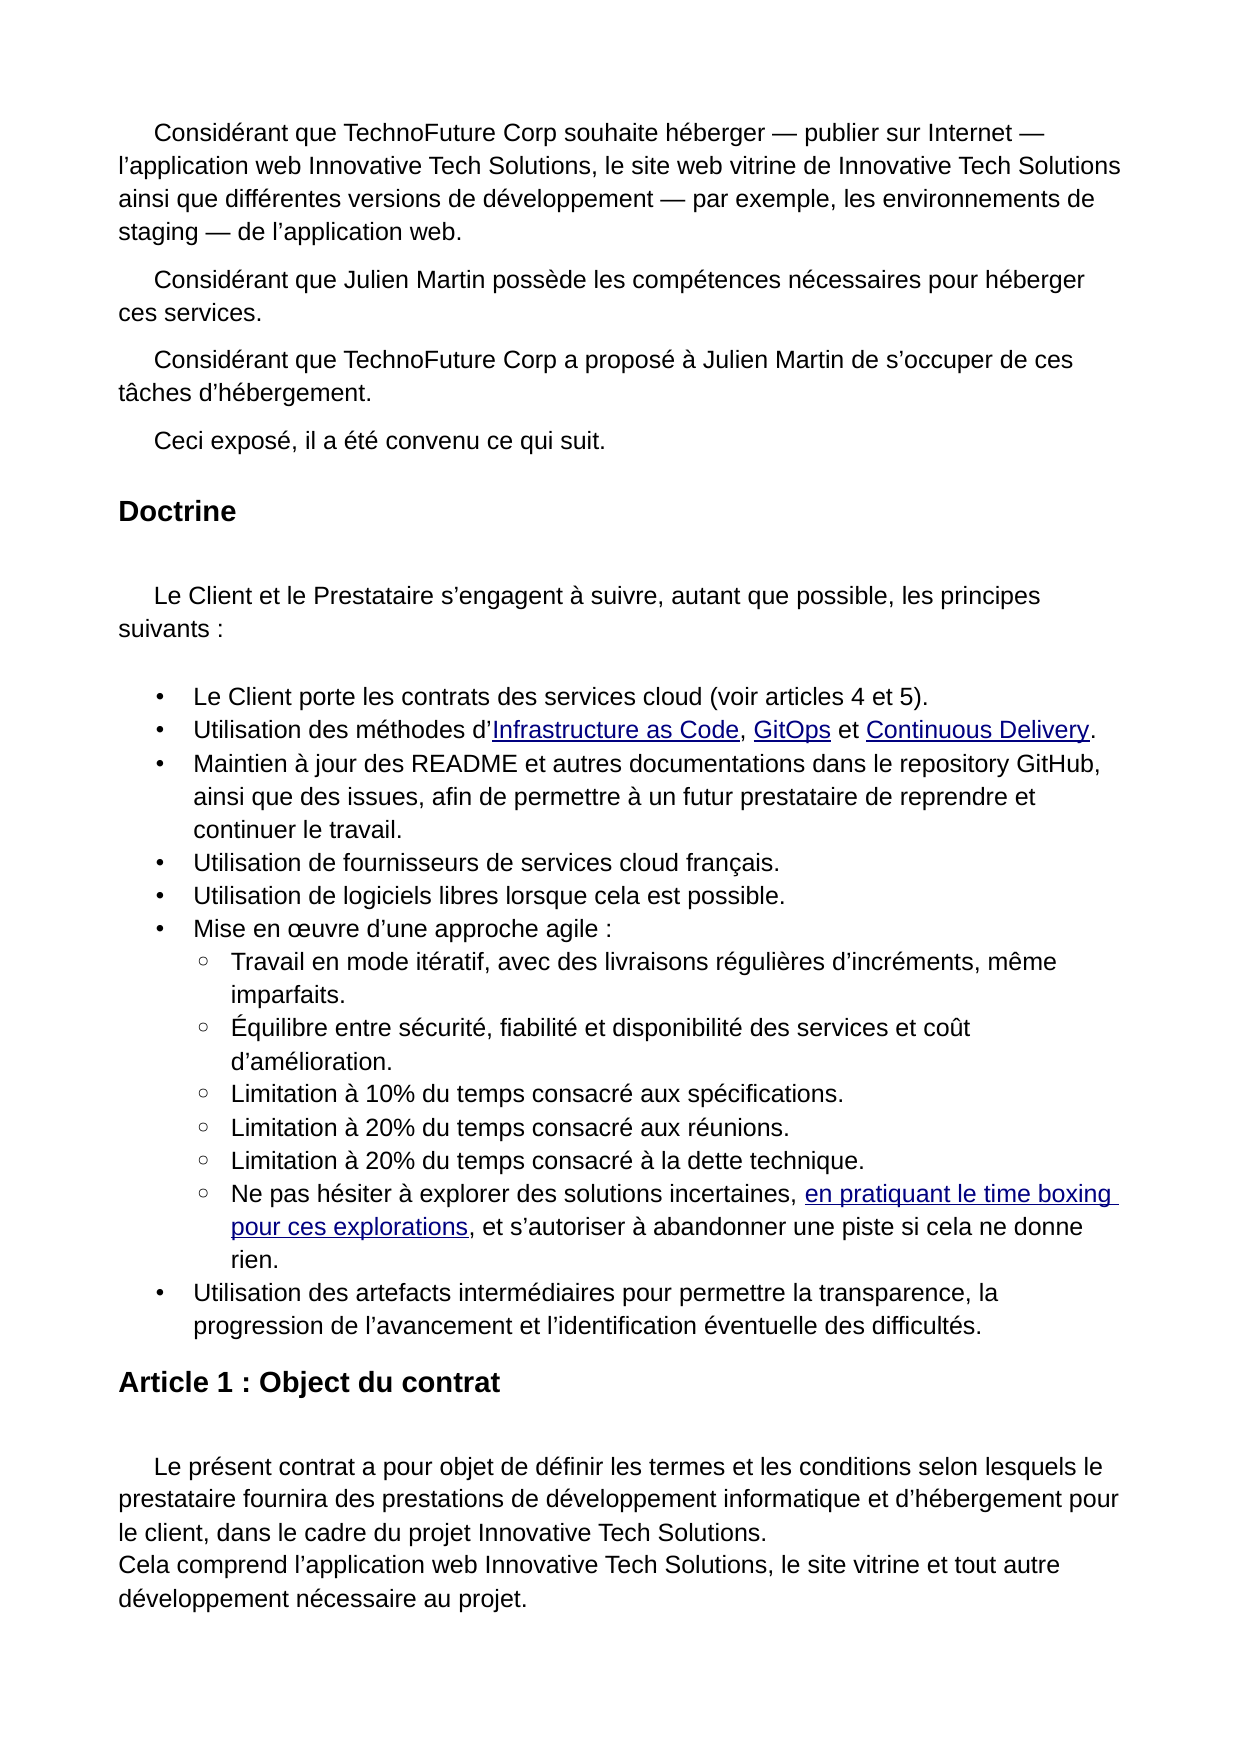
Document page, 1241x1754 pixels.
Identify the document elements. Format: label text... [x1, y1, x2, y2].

list Équilibre entre sécurité, fiabilité et disponibilité des services et coût d’amélioration. [193, 1013, 1122, 1075]
text Le présent contrat a pour objet de définir les termes et les conditions selon lesquels le prestataire fournira des prestations de développement informatique et d’hébergement pour le client, dans le cadre du projet Innovative Tech Solutions. Cela comprend l’application web Innovative Tech Solutions, le site vitrine et tout autre développement nécessaire au projet. [118, 1451, 1122, 1612]
list Limitation à 20% du temps consacré aux réunions. [193, 1113, 1122, 1141]
list Utilisation de logiciels libres lorsque cela est possible. [156, 881, 1122, 910]
list Limitation à 10% du temps consacré aux spécifications. [193, 1079, 1122, 1108]
subtitle Article 1 : Object du contrat [118, 1365, 1122, 1398]
list Utilisation des artefacts intermédiaires pour permettre la transparence, la progression de l’avancement et l’identification éventuelle des difficultés. [156, 1278, 1122, 1340]
list Mise en œuvre d’une approche agile : [156, 914, 1122, 943]
list Travail en mode itératif, avec des livraisons régulières d’incréments, même imparfaits. [193, 947, 1122, 1009]
list Maintien à jour des README et autres documentations dans le repository GitHub, ainsi que des issues, afin de permettre à un futur prestataire de reprendre et continuer le travail. [156, 749, 1122, 843]
list Utilisation de fournisseurs de services cloud français. [156, 848, 1122, 877]
text Considérant que Julien Martin possède les compétences nécessaires pour héberger ces services. [118, 265, 1122, 327]
list Le Client porte les contrats des services cloud (voir articles 4 et 5). [156, 682, 1122, 711]
list Limitation à 20% du temps consacré à la dette technique. [193, 1146, 1122, 1174]
text Le Client et le Prestataire s’engagent à suivre, autant que possible, les principes suivants : [118, 581, 1122, 643]
text Considérant que TechnoFuture Corp souhaite héberger — publier sur Internet — l’application web Innovative Tech Solutions, le site web vitrine de Innovative Tech Solutions ainsi que différentes versions de développement — par exemple, les environnements de staging — de l’application web. [118, 118, 1122, 246]
list Utilisation des méthodes d’Infrastructure as Code, GitOps et Continuous Delivery. [156, 716, 1122, 744]
text Ceci exposé, il a été convenu ce qui suit. [118, 426, 1122, 455]
subtitle Doctrine [118, 494, 1122, 528]
text Considérant que TechnoFuture Corp a proposé à Julien Martin de s’occuper de ces tâches d’hébergement. [118, 345, 1122, 407]
list Ne pas hésiter à explorer des solutions incertaines, en pratiquant le time boxing pour ces explorations, et s’autoriser à abandonner une piste si cela ne donne rien. [193, 1179, 1122, 1274]
